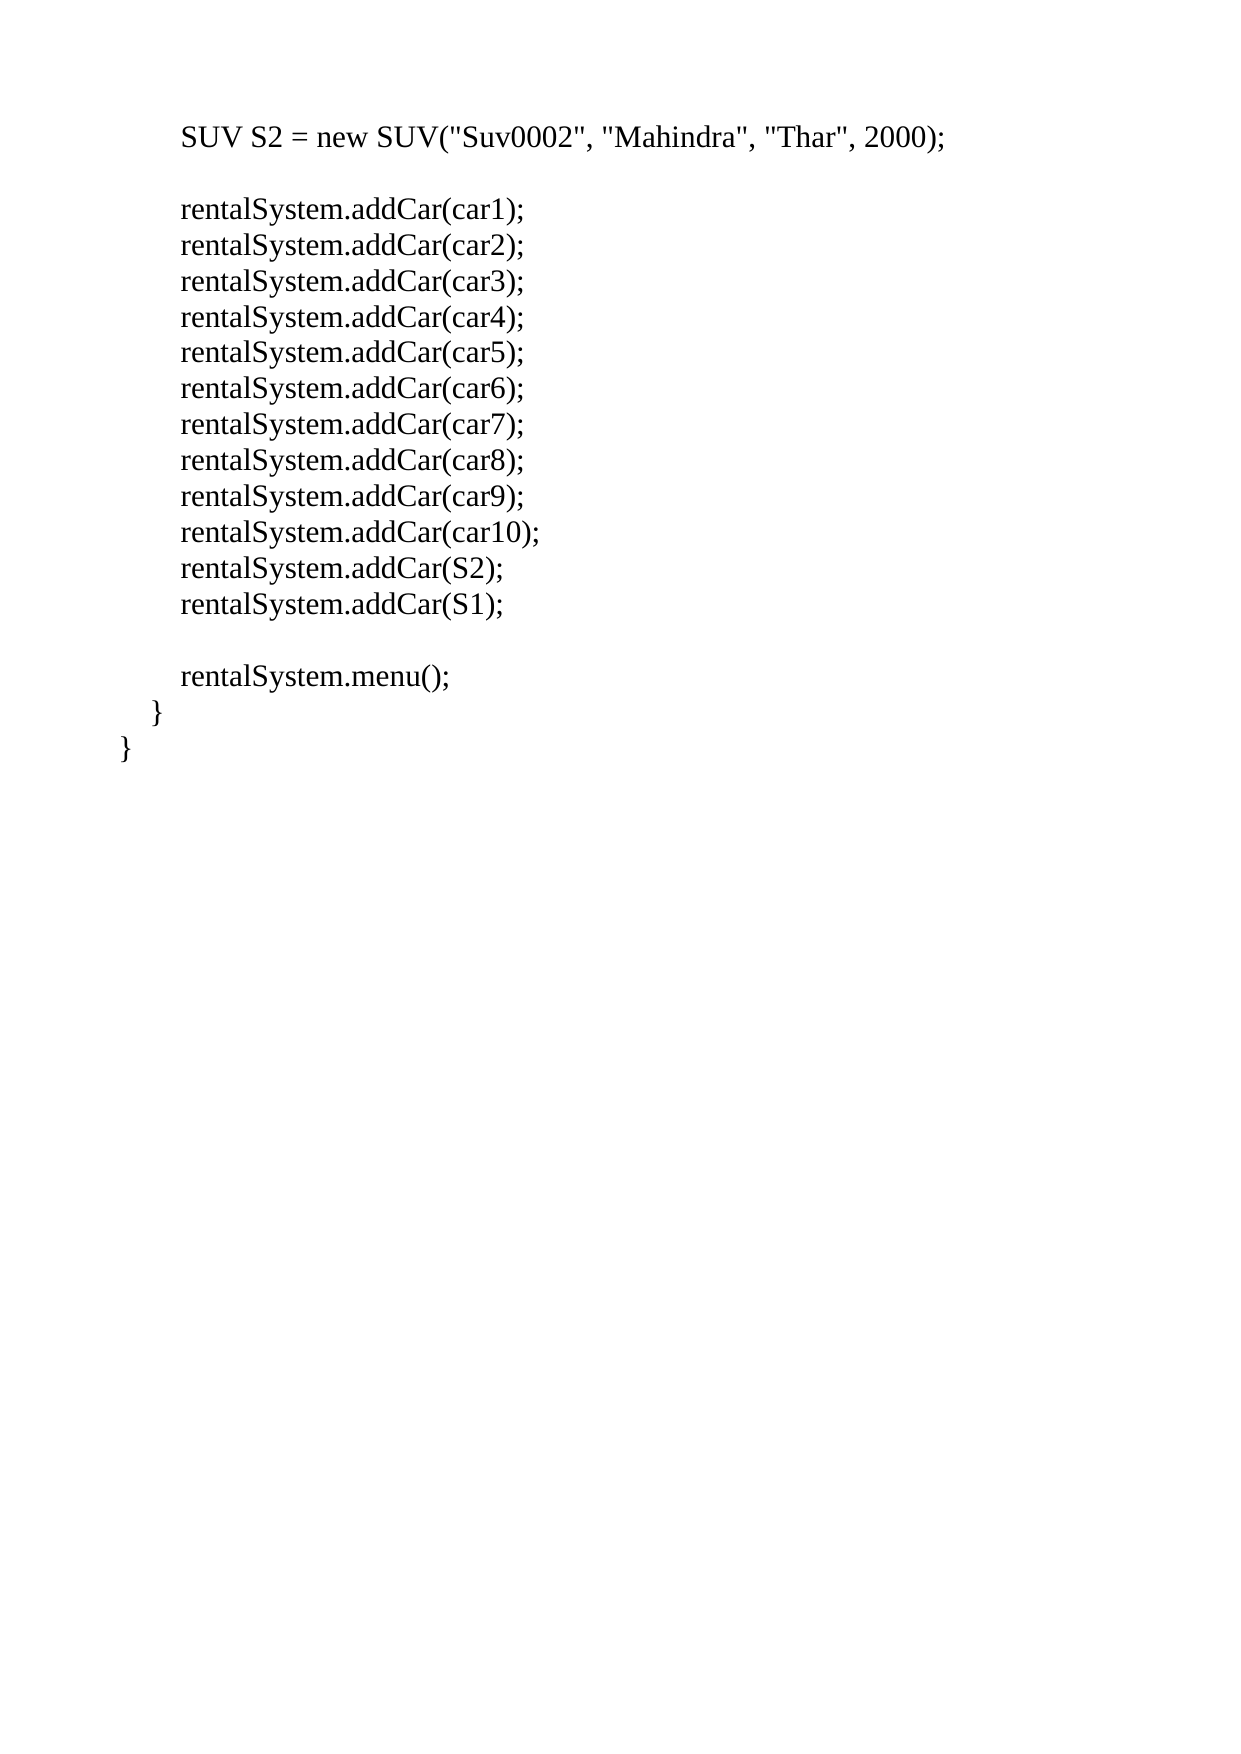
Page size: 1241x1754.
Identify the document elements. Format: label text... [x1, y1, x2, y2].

text SUV S2 = new SUV("Suv0002", "Mahindra", "Thar", 2000); [118, 118, 1122, 154]
text } [118, 729, 1122, 765]
text rentalSystem.addCar(car4); [118, 298, 1122, 334]
text rentalSystem.addCar(car10); [118, 513, 1122, 549]
text rentalSystem.addCar(S2); [118, 549, 1122, 585]
text rentalSystem.addCar(car8); [118, 442, 1122, 477]
text rentalSystem.addCar(car5); [118, 334, 1122, 370]
text } [118, 693, 1122, 729]
text rentalSystem.addCar(car1); [118, 190, 1122, 226]
text rentalSystem.addCar(S1); [118, 585, 1122, 621]
text rentalSystem.addCar(car9); [118, 477, 1122, 513]
text rentalSystem.addCar(car2); [118, 226, 1122, 262]
text rentalSystem.addCar(car7); [118, 406, 1122, 442]
text rentalSystem.addCar(car3); [118, 262, 1122, 298]
text rentalSystem.menu(); [118, 657, 1122, 693]
text rentalSystem.addCar(car6); [118, 370, 1122, 406]
